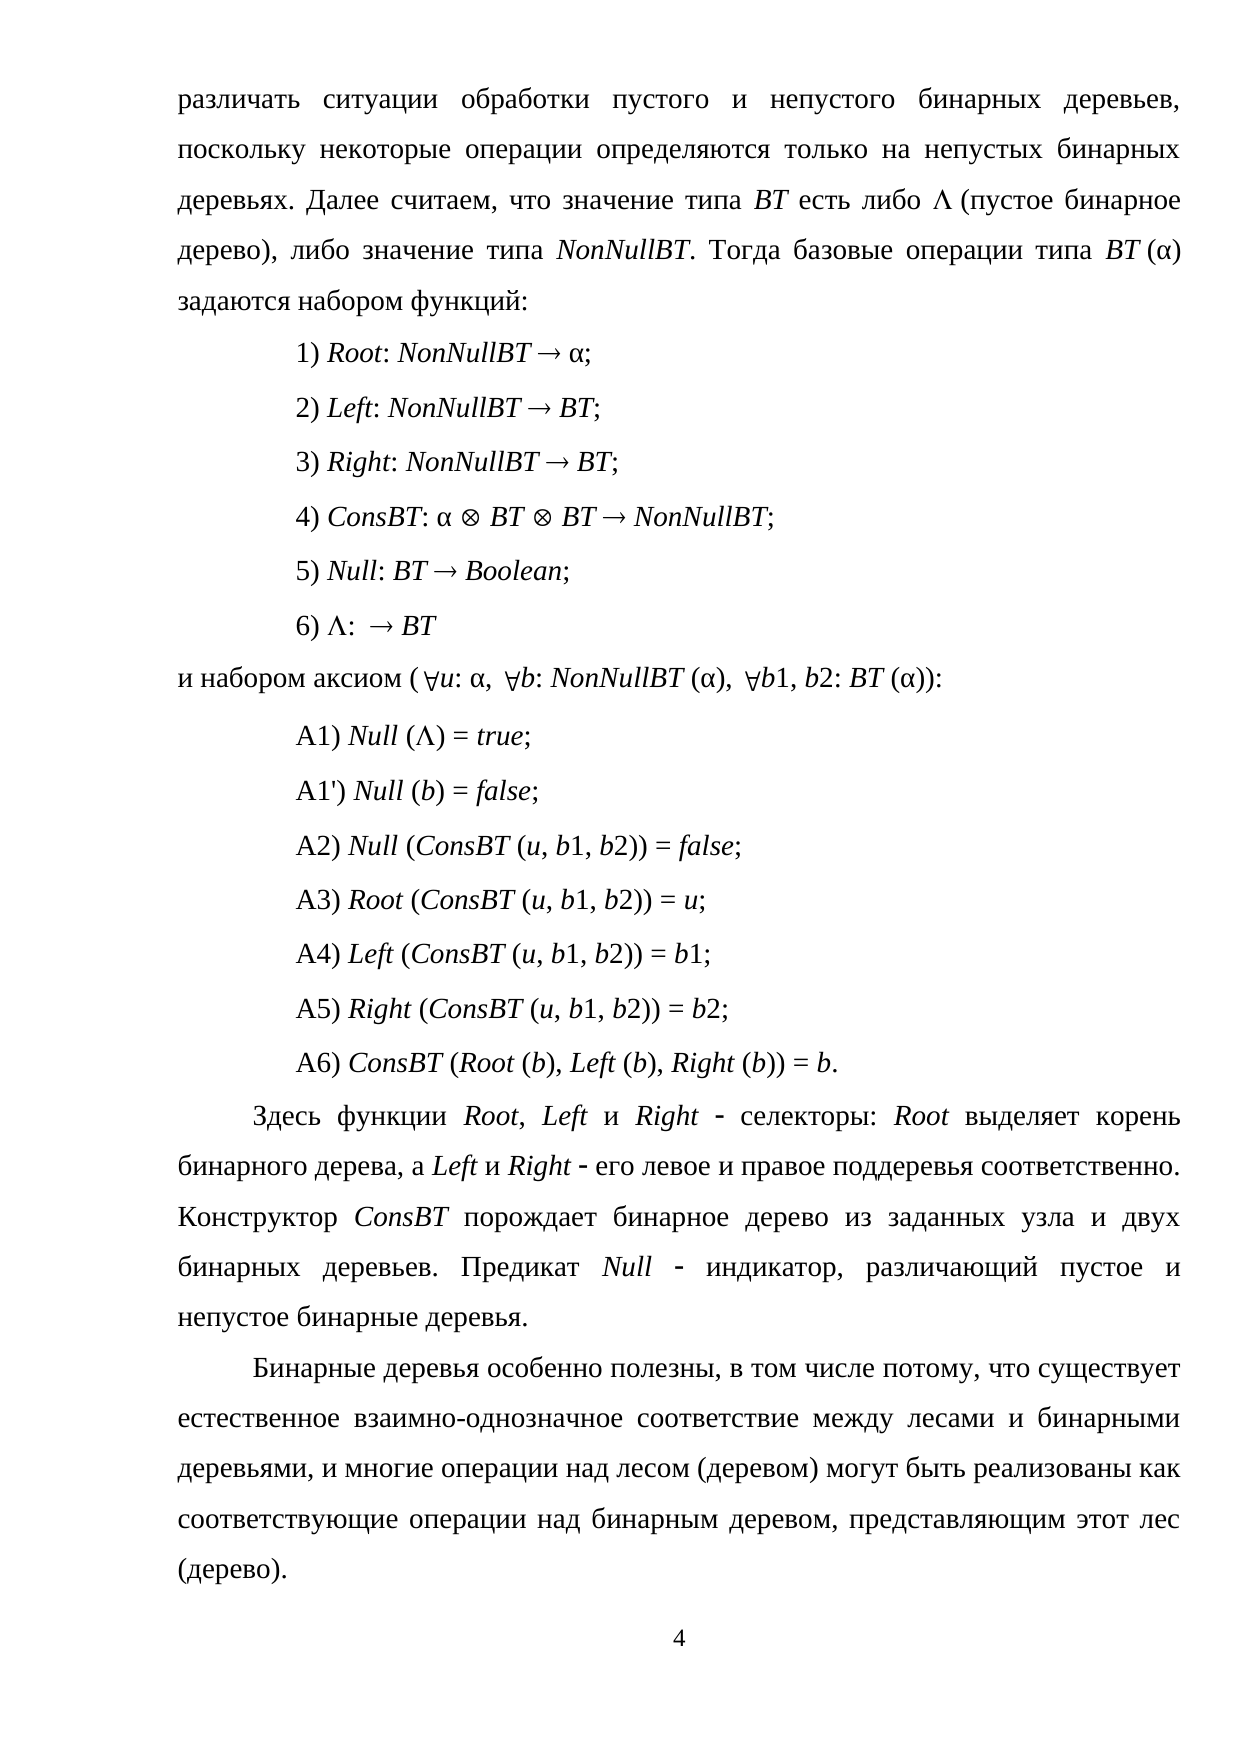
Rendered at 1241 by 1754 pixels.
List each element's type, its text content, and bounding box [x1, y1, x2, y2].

text различать ситуации обработки пустого и непустого бинарных деревьев, поскольку некоторые операции определяются только на непустых бинарных деревьях. Далее считаем, что значение типа BT есть либо  (пустое бинарное дерево), либо значение типа NonNullBT. Тогда базовые операции типа BT (α) задаются набором функций: [177, 81, 1181, 316]
text и набором аксиом (u: α, b: NonNullBT (α), b1, b2: BT (α)): [177, 661, 1181, 698]
text A1') Null (b) = false; [295, 773, 1181, 807]
text 3) Right: NonNullBT  BT; [295, 444, 1181, 478]
text 5) Null: BT  Boolean; [295, 553, 1181, 587]
text 2) Left: NonNullBT  BT; [295, 390, 1181, 423]
text A3) Root (ConsBT (u, b1, b2)) = u; [295, 882, 1181, 916]
text A6) ConsBT (Root (b), Left (b), Right (b)) = b. [295, 1046, 1181, 1079]
text A4) Left (ConsBT (u, b1, b2)) = b1; [295, 937, 1181, 970]
text Здесь функции Root, Left и Right  селекторы: Root выделяет корень бинарного дерева, а Left и Right  его левое и правое поддеревья соответственно. Конструктор ConsBT порождает бинарное дерево из заданных узла и двух бинарных деревьев. Предикат Null  индикатор, различающий пустое и непустое бинарные деревья. [177, 1098, 1181, 1333]
text A2) Null (ConsBT (u, b1, b2)) = false; [295, 828, 1181, 861]
text 6) :  BT [295, 608, 1181, 642]
text 4) ConsBT: α  BT  BT  NonNullBT; [295, 499, 1181, 532]
text Бинарные деревья особенно полезны, в том числе потому, что существует естественное взаимно-однозначное соответствие между лесами и бинарными деревьями, и многие операции над лесом (деревом) могут быть реализованы как соответствующие операции над бинарным деревом, представляющим этот лес (дерево). [177, 1350, 1181, 1584]
text 1) Root: NonNullBT  α; [295, 335, 1181, 369]
text A5) Right (ConsBT (u, b1, b2)) = b2; [295, 991, 1181, 1024]
text A1) Null () = true; [295, 718, 1181, 752]
